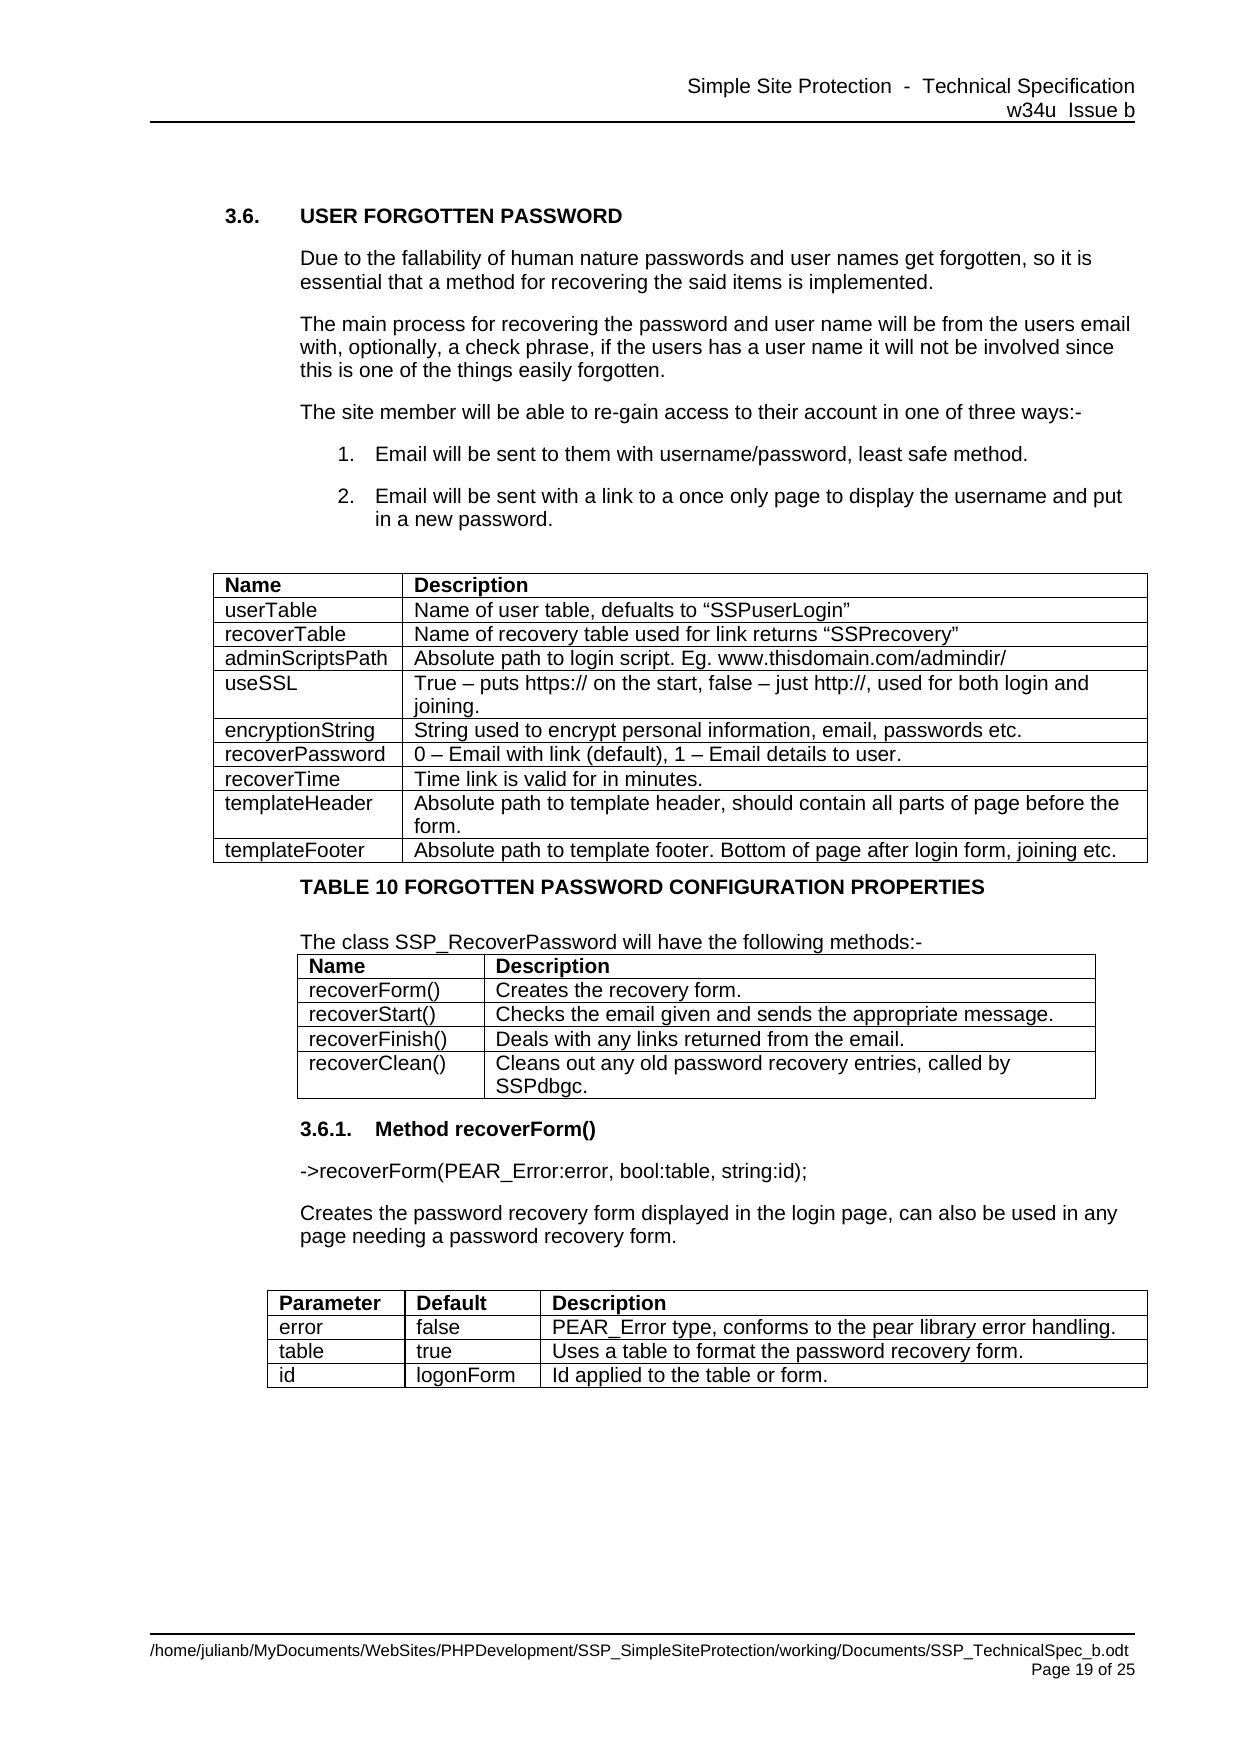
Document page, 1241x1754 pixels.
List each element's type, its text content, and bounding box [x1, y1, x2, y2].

text Table 10 Forgotten Password Configuration Properties [150, 876, 1135, 899]
text Due to the fallability of human nature passwords and user names get forgotten, so it is essential that a method for recovering the said items is implemented. [300, 247, 1135, 293]
table_cell Creates the recovery form. [485, 979, 1095, 1002]
table_cell false [406, 1316, 540, 1339]
table_cell String used to encrypt personal information, email, passwords etc. [403, 719, 1147, 742]
table_cell userTable [214, 598, 402, 622]
table_cell logonForm [406, 1364, 540, 1387]
table_header Description [485, 955, 1095, 978]
table_header Name [298, 955, 484, 978]
table_cell Deals with any links returned from the email. [485, 1027, 1095, 1051]
table_cell Name of recovery table used for link returns “SSPrecovery” [403, 623, 1147, 646]
table_cell id [268, 1364, 404, 1387]
subtitle Method recoverForm() [300, 1118, 1135, 1141]
table_header Default [406, 1291, 540, 1314]
table_cell useSSL [214, 671, 402, 718]
table_cell 0 – Email with link (default), 1 – Email details to user. [403, 743, 1147, 766]
table_cell Absolute path to login script. Eg. www.thisdomain.com/admindir/ [403, 647, 1147, 670]
table_cell recoverTime [214, 767, 402, 790]
table_cell recoverClean() [298, 1052, 484, 1098]
table_cell encryptionString [214, 719, 402, 742]
table_cell recoverPassword [214, 743, 402, 766]
table_cell adminScriptsPath [214, 647, 402, 670]
table_cell Id applied to the table or form. [541, 1364, 1147, 1387]
table_cell templateHeader [214, 791, 402, 838]
table_header Description [403, 574, 1147, 597]
subtitle User Forgotten Password [225, 205, 1135, 228]
table_cell recoverFinish() [298, 1027, 484, 1051]
table_header Description [541, 1291, 1147, 1314]
table_header Parameter [268, 1291, 404, 1314]
table_cell Time link is valid for in minutes. [403, 767, 1147, 790]
table_cell Checks the email given and sends the appropriate message. [485, 1003, 1095, 1026]
table_header Name [214, 574, 402, 597]
table_cell Absolute path to template header, should contain all parts of page before the form. [403, 791, 1147, 838]
list Email will be sent with a link to a once only page to display the username and put in a new password. [337, 484, 1135, 531]
table_cell PEAR_Error type, conforms to the pear library error handling. [541, 1316, 1147, 1339]
table_cell Cleans out any old password recovery entries, called by SSPdbgc. [485, 1052, 1095, 1098]
table_cell recoverStart() [298, 1003, 484, 1026]
text The main process for recovering the password and user name will be from the users email with, optionally, a check phrase, if the users has a user name it will not be involved since this is one of the things easily forgotten. [300, 312, 1135, 382]
text ->recoverForm(PEAR_Error:error, bool:table, string:id); [300, 1160, 1135, 1183]
table_cell recoverForm() [298, 979, 484, 1002]
table_cell templateFooter [214, 839, 402, 862]
table_cell table [268, 1340, 404, 1363]
table_cell Uses a table to format the password recovery form. [541, 1340, 1147, 1363]
text The site member will be able to re-gain access to their account in one of three ways:- [300, 401, 1135, 424]
table_cell recoverTable [214, 623, 402, 646]
text The class SSP_RecoverPassword will have the following methods:- [300, 930, 1135, 953]
list Email will be sent to them with username/password, least safe method. [337, 443, 1135, 466]
table_cell Absolute path to template footer. Bottom of page after login form, joining etc. [403, 839, 1147, 862]
table_cell True – puts https:// on the start, false – just http://, used for both login and joining. [403, 671, 1147, 718]
table_cell error [268, 1316, 404, 1339]
table_cell true [406, 1340, 540, 1363]
table_cell Name of user table, defualts to “SSPuserLogin” [403, 598, 1147, 622]
text Creates the password recovery form displayed in the login page, can also be used in any page needing a password recovery form. [300, 1202, 1135, 1248]
